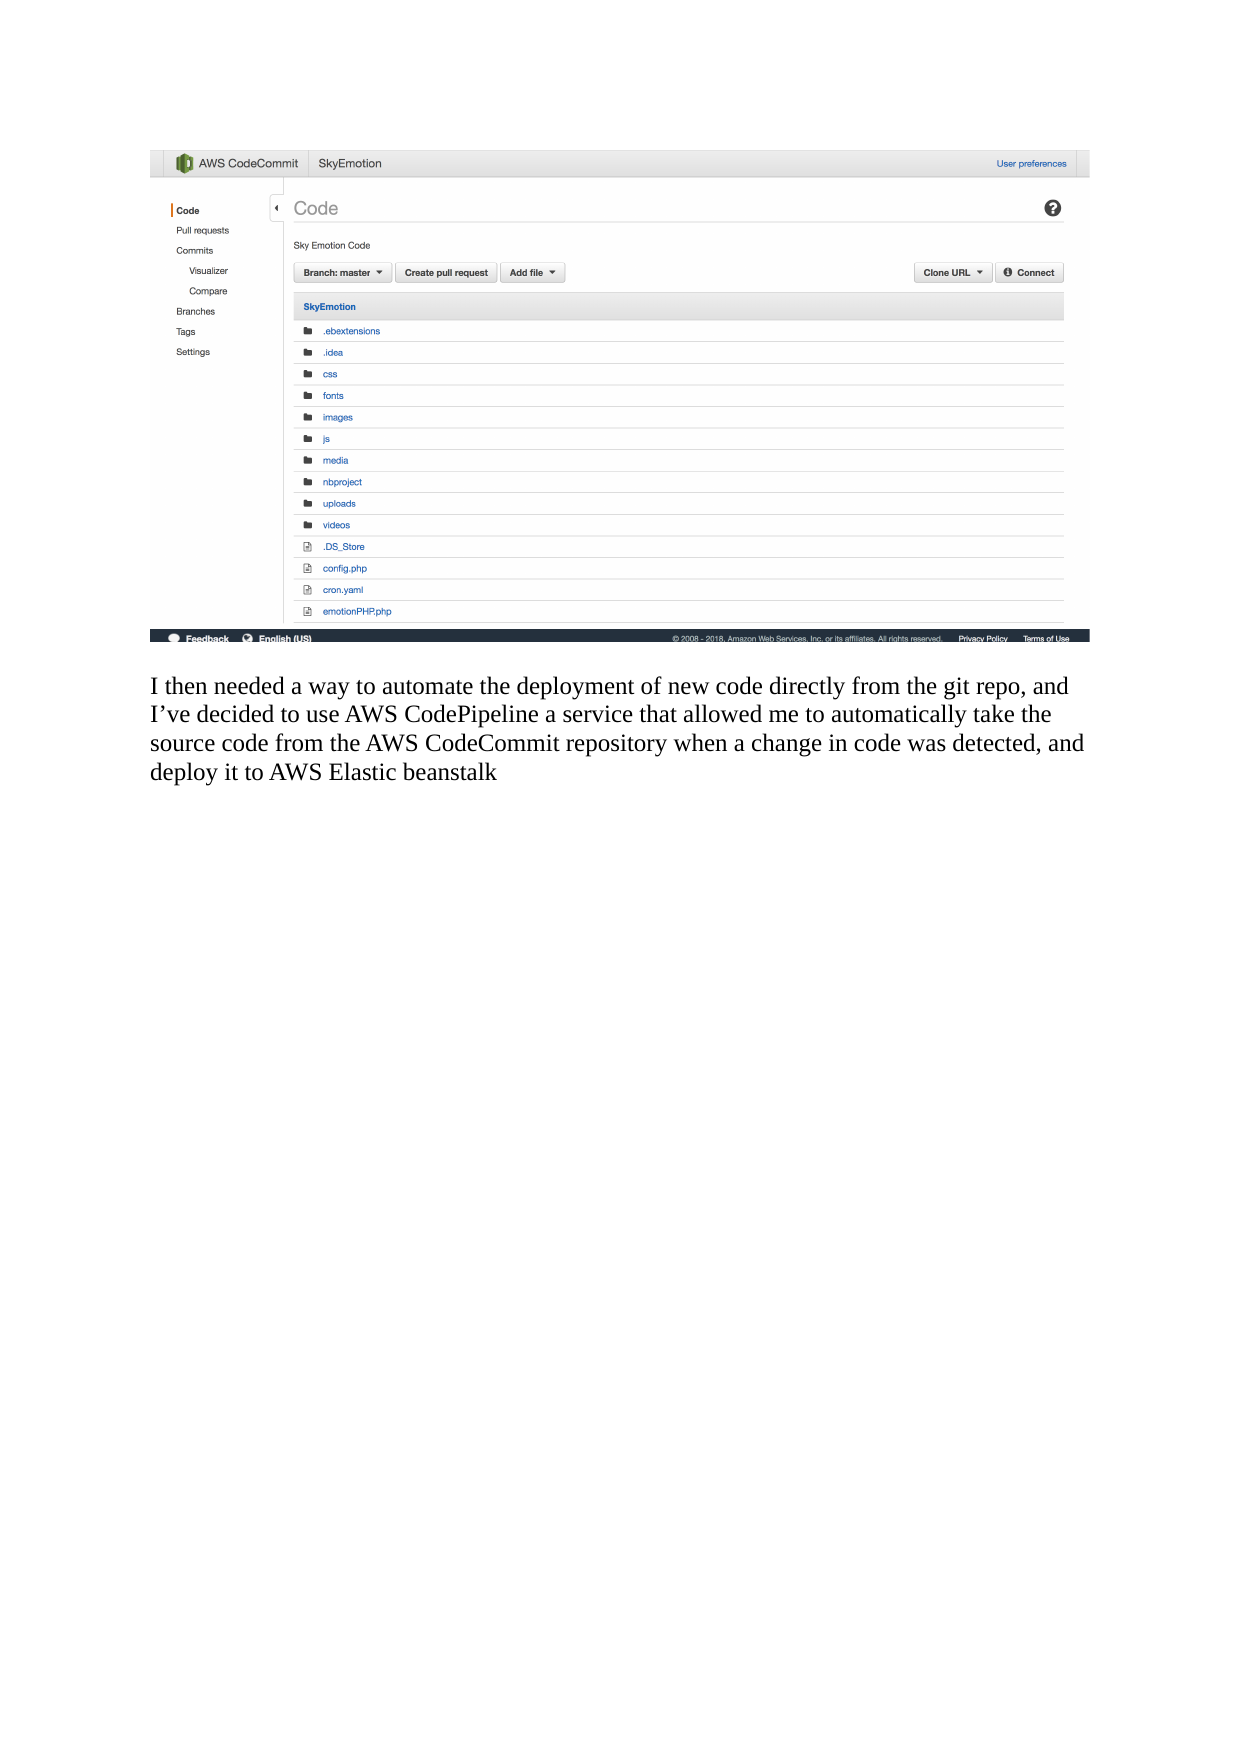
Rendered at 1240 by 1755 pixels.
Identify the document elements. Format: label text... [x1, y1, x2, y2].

picture [150, 150, 1090, 642]
text I then needed a way to automate the deployment of new code directly from the git repo, and I’ve decided to use AWS CodePipeline a service that allowed me to automatically take the source code from the AWS CodeCommit repository when a change in code was detected, and deploy it to AWS Elastic beanstalk [150, 671, 1089, 786]
